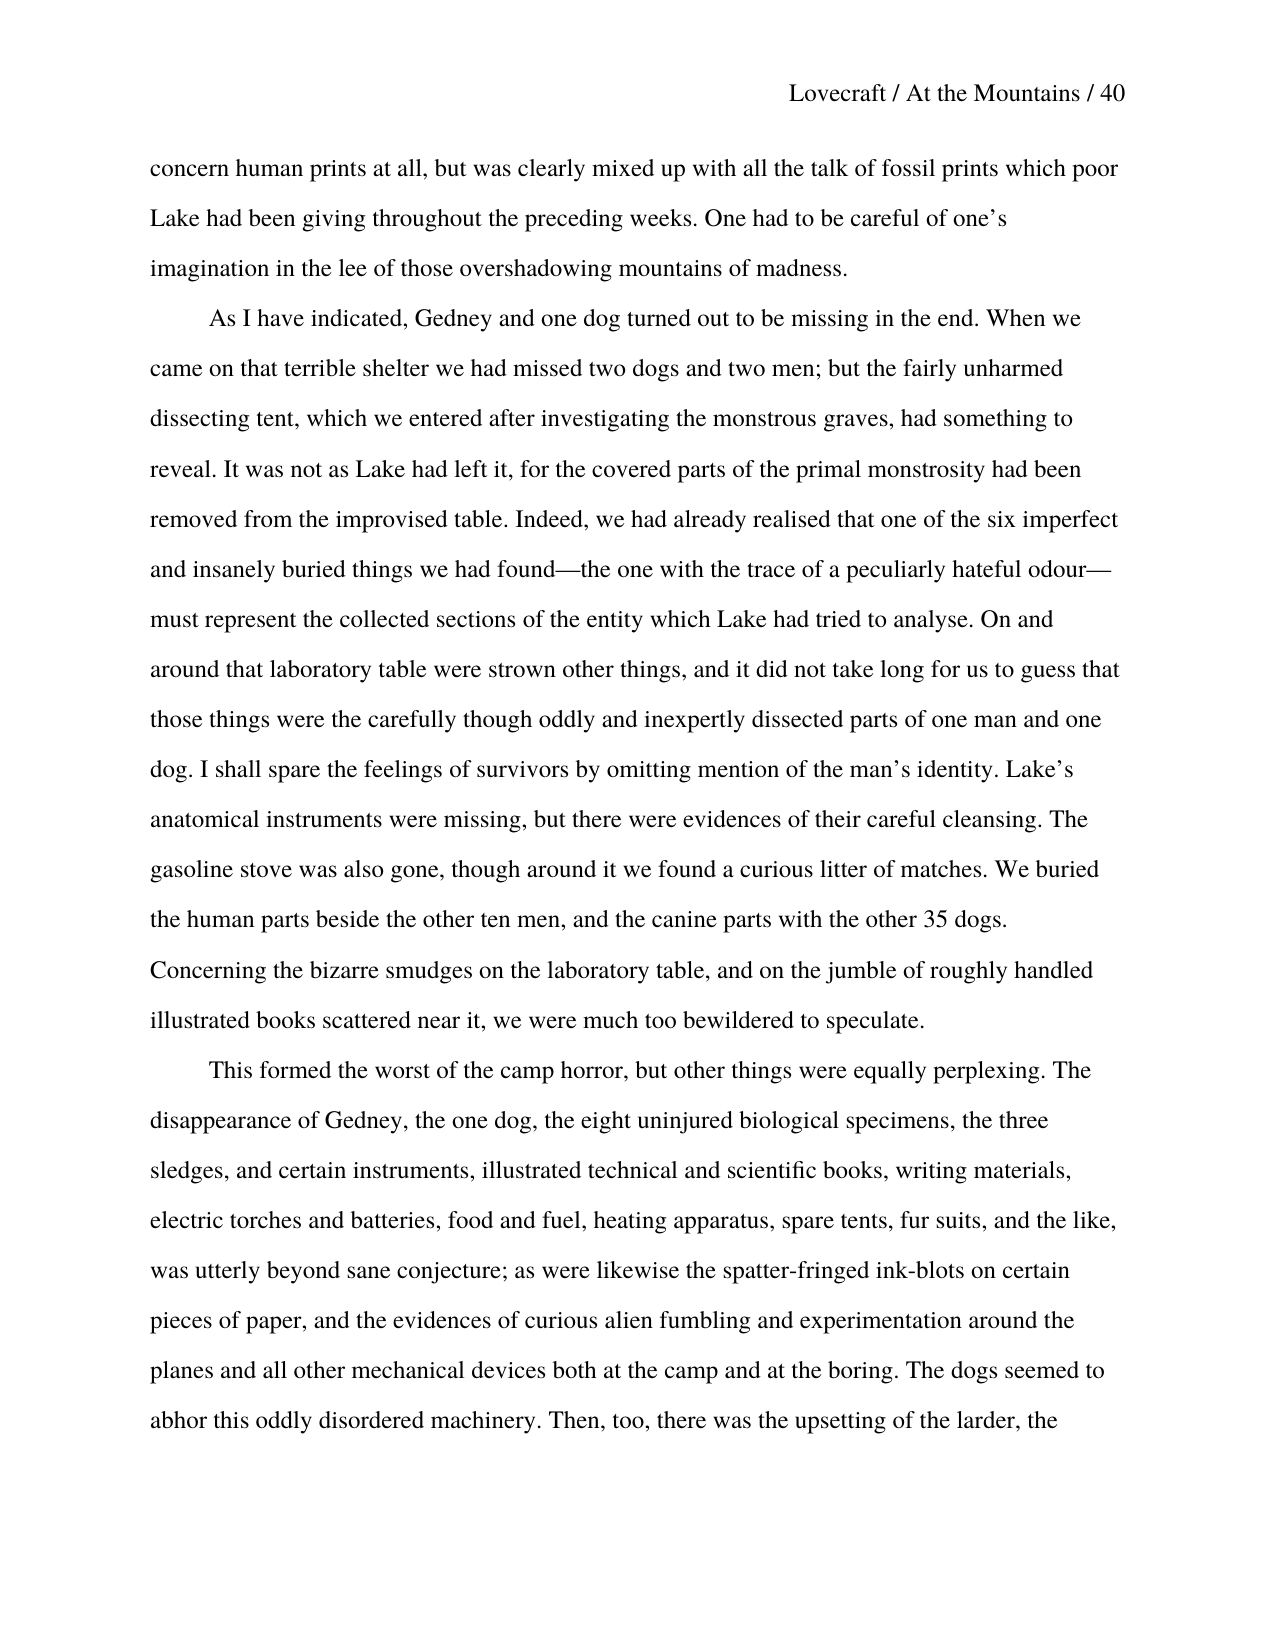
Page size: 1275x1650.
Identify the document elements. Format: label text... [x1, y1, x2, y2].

text This formed the worst of the camp horror, but other things were equally perplexing. The disappearance of Gedney, the one dog, the eight uninjured biological specimens, the three sledges, and certain instruments, illustrated technical and scientific books, writing materials, electric torches and batteries, food and fuel, heating apparatus, spare tents, fur suits, and the like, was utterly beyond sane conjecture; as were likewise the spatter-fringed ink-blots on certain pieces of paper, and the evidences of curious alien fumbling and experimentation around the planes and all other mechanical devices both at the camp and at the boring. The dogs seemed to abhor this oddly disordered machinery. Then, too, there was the upsetting of the larder, the [150, 1052, 1125, 1436]
text As I have indicated, Gedney and one dog turned out to be missing in the end. When we came on that terrible shelter we had missed two dogs and two men; but the fairly unharmed dissecting tent, which we entered after investigating the monstrous graves, had something to reveal. It was not as Lake had left it, for the covered parts of the primal monstrosity had been removed from the improvised table. Indeed, we had already realised that one of the six imperfect and insanely buried things we had found—the one with the trace of a peculiarly hateful odour—must represent the collected sections of the entity which Lake had tried to analyse. On and around that laboratory table were strown other things, and it did not take long for us to guess that those things were the carefully though oddly and inexpertly dissected parts of one man and one dog. I shall spare the feelings of survivors by omitting mention of the man’s identity. Lake’s anatomical instruments were missing, but there were evidences of their careful cleansing. The gasoline stove was also gone, though around it we found a curious litter of matches. We buried the human parts beside the other ten men, and the canine parts with the other 35 dogs. Concerning the bizarre smudges on the laboratory table, and on the jumble of roughly handled illustrated books scattered near it, we were much too bewildered to speculate. [150, 300, 1125, 1035]
text concern human prints at all, but was clearly mixed up with all the talk of fossil prints which poor Lake had been giving throughout the preceding weeks. One had to be careful of one’s imagination in the lee of those overshadowing mountains of madness. [150, 150, 1125, 284]
